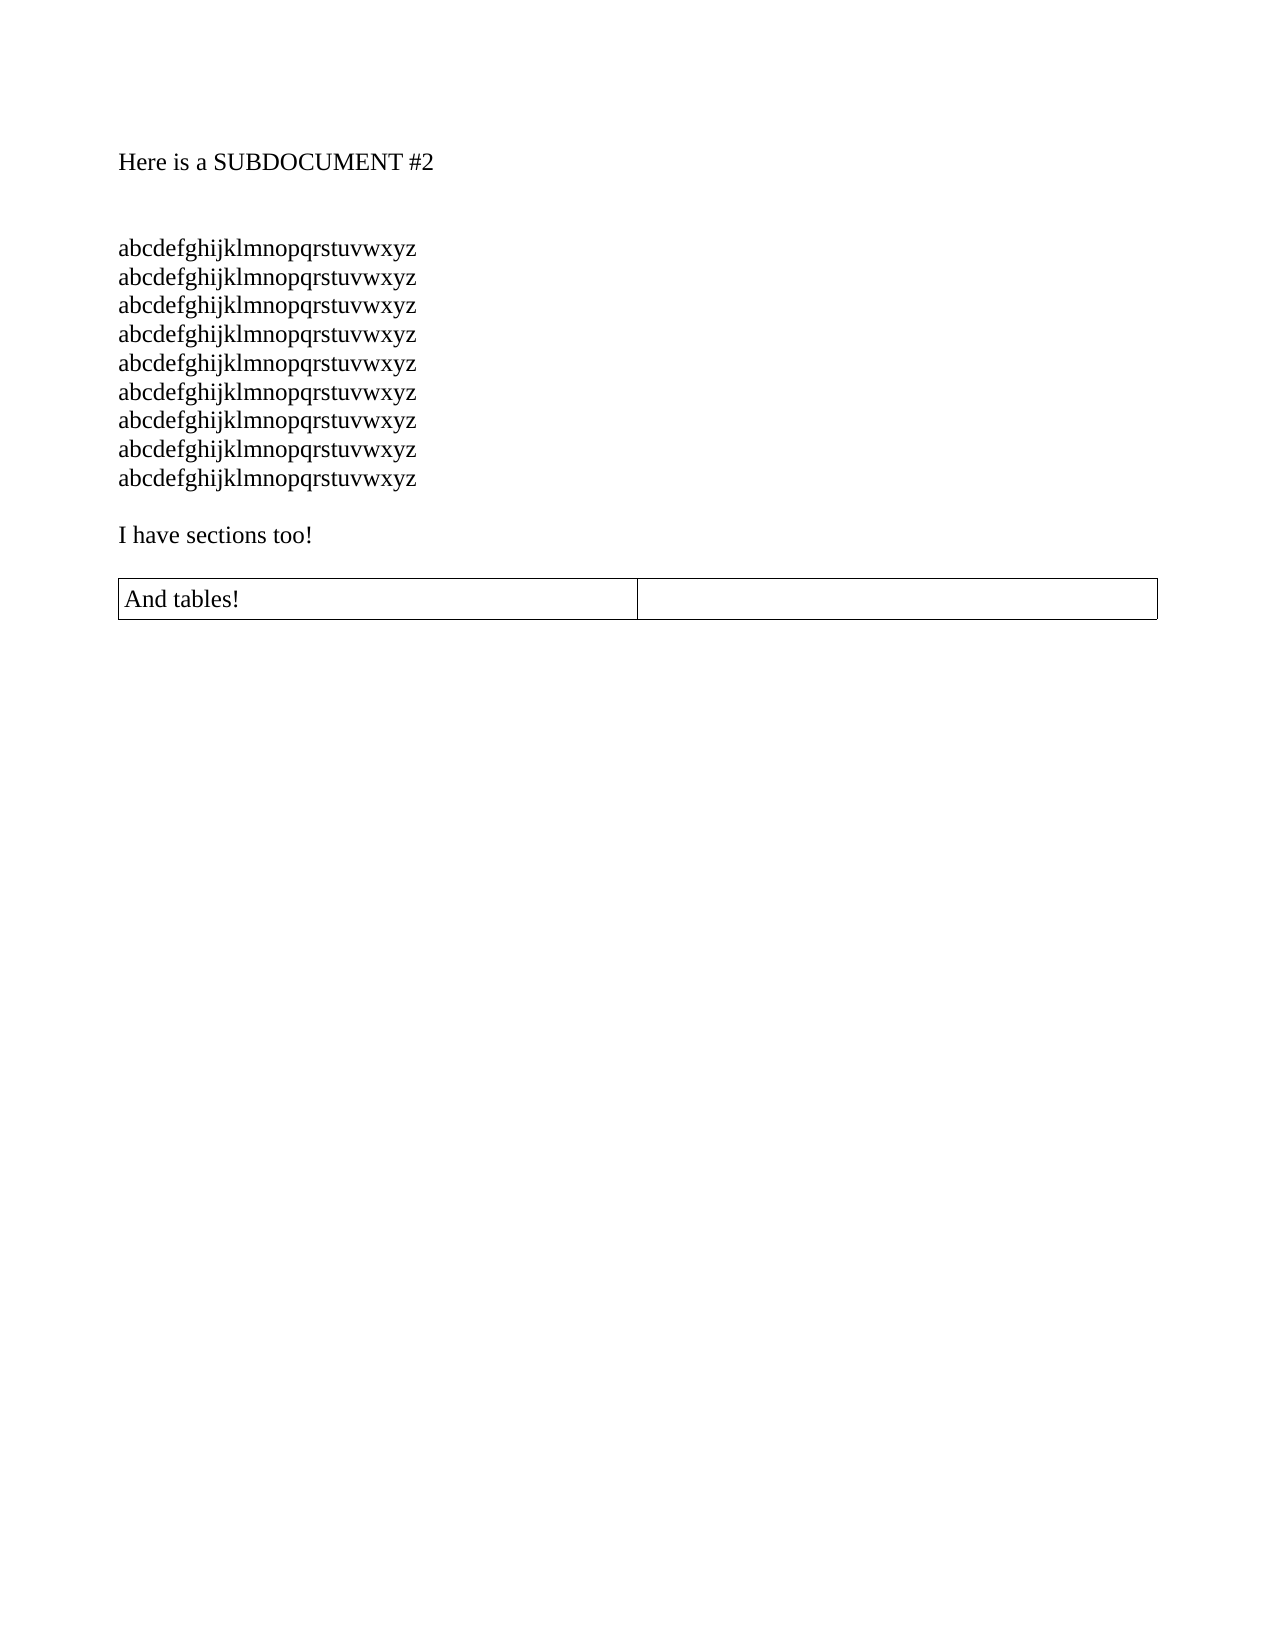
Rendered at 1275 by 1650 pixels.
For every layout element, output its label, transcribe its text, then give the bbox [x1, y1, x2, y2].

table_header [638, 579, 1157, 618]
text abcdefghijklmnopqrstuvwxyz [118, 348, 1157, 377]
text abcdefghijklmnopqrstuvwxyz [118, 463, 1157, 492]
text I have sections too! [118, 521, 1157, 549]
text abcdefghijklmnopqrstuvwxyz [118, 262, 1157, 291]
text abcdefghijklmnopqrstuvwxyz [118, 406, 1157, 434]
text Here is a SUBDOCUMENT #2 [118, 147, 1157, 176]
text abcdefghijklmnopqrstuvwxyz [118, 233, 1157, 262]
text abcdefghijklmnopqrstuvwxyz [118, 319, 1157, 348]
text abcdefghijklmnopqrstuvwxyz [118, 434, 1157, 463]
table_header And tables! [119, 579, 637, 618]
text abcdefghijklmnopqrstuvwxyz [118, 377, 1157, 406]
text abcdefghijklmnopqrstuvwxyz [118, 291, 1157, 319]
